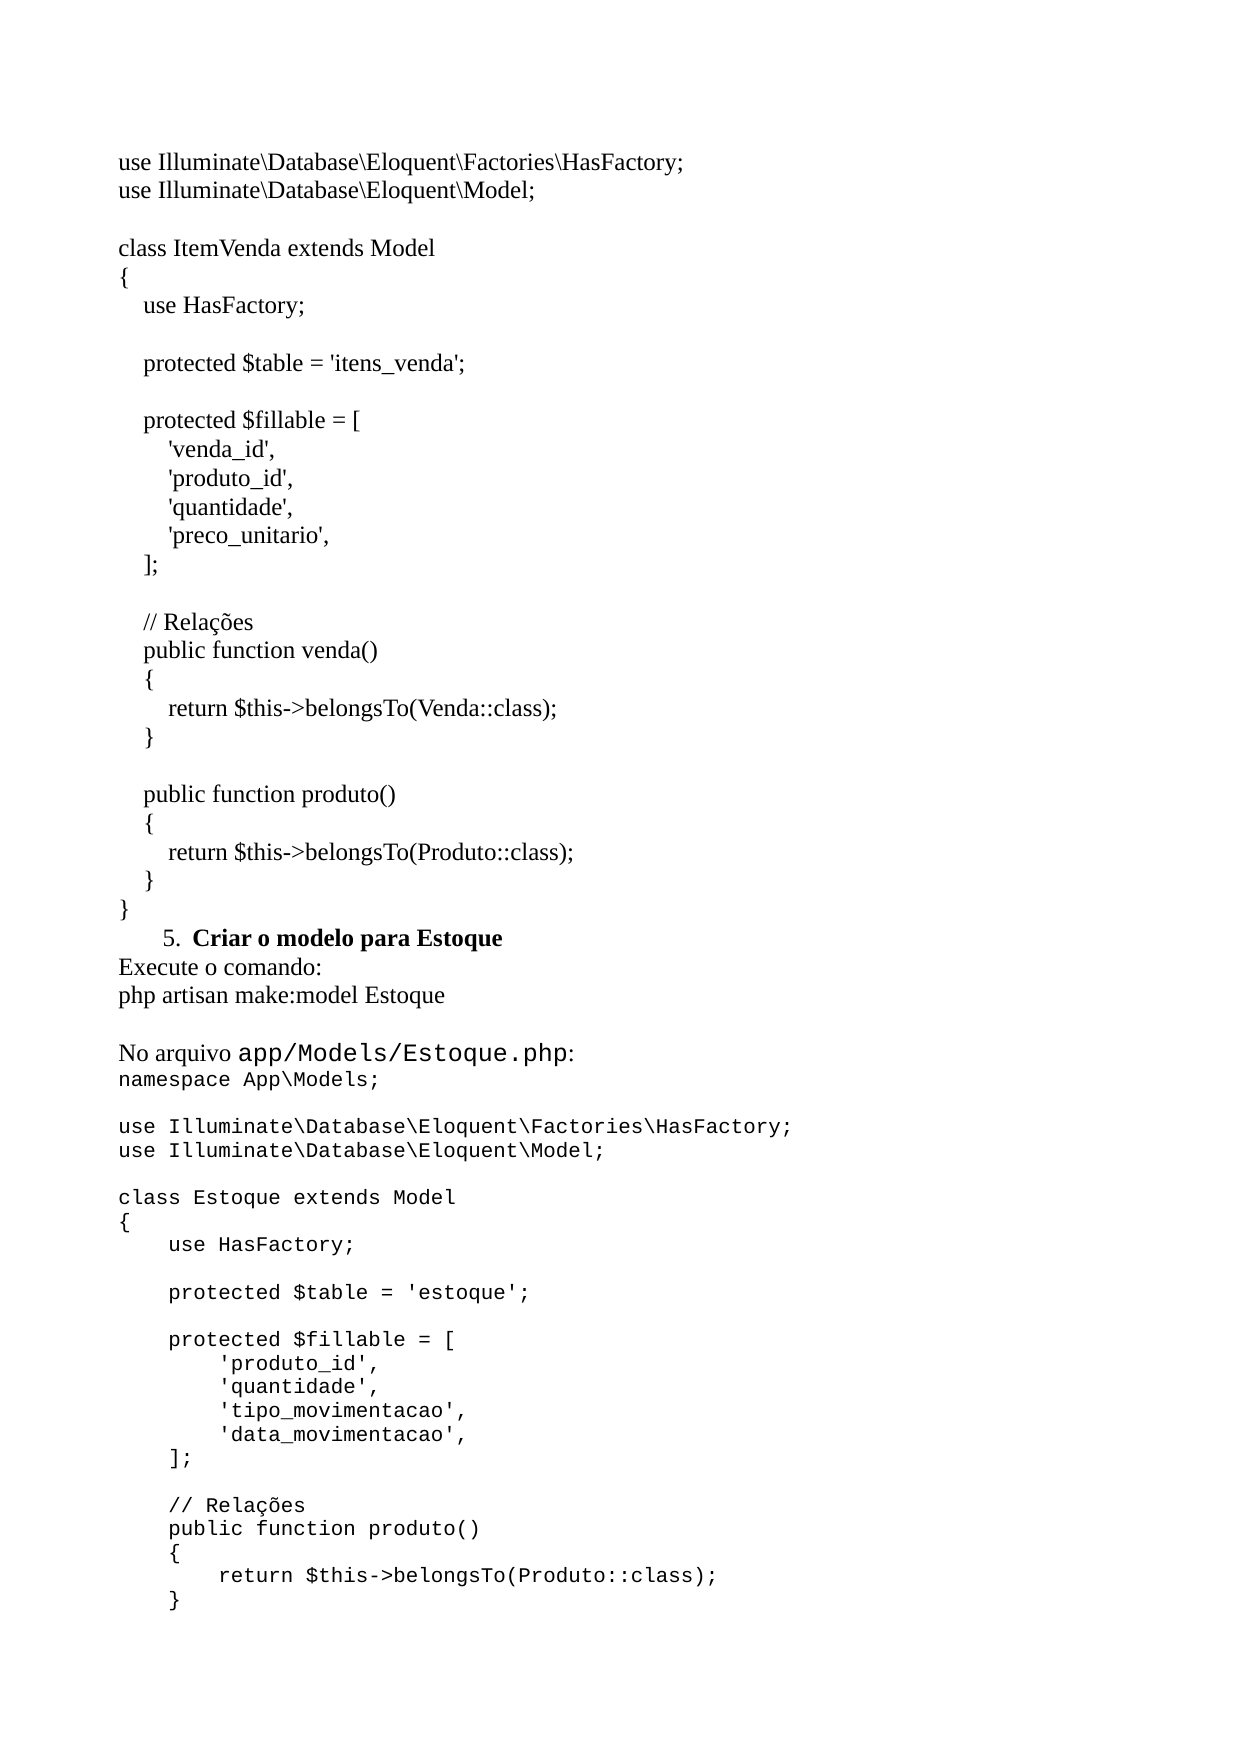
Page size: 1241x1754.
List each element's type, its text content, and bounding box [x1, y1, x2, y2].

text use Illuminate\Database\Eloquent\Factories\HasFactory; [118, 1116, 1122, 1140]
text 'preco_unitario', [118, 521, 1122, 549]
text } [118, 722, 1122, 751]
text return $this->belongsTo(Produto::class); [118, 1566, 1122, 1589]
text { [118, 808, 1122, 837]
text use Illuminate\Database\Eloquent\Model; [118, 1140, 1122, 1163]
text 'venda_id', [118, 434, 1122, 463]
text 'produto_id', [118, 1353, 1122, 1376]
list Criar o modelo para Estoque [162, 923, 1122, 952]
text 'quantidade', [118, 1376, 1122, 1400]
text { [118, 1542, 1122, 1566]
text No arquivo app/Models/Estoque.php: [118, 1038, 1122, 1069]
text use Illuminate\Database\Eloquent\Factories\HasFactory; [118, 147, 1122, 176]
text ]; [118, 1447, 1122, 1471]
text public function venda() [118, 636, 1122, 664]
text } [118, 866, 1122, 894]
text namespace App\Models; [118, 1069, 1122, 1093]
text } [118, 894, 1122, 923]
text use Illuminate\Database\Eloquent\Model; [118, 176, 1122, 204]
text 'tipo_movimentacao', [118, 1400, 1122, 1424]
text return $this->belongsTo(Venda::class); [118, 693, 1122, 722]
text public function produto() [118, 779, 1122, 808]
text ]; [118, 549, 1122, 578]
text 'quantidade', [118, 492, 1122, 521]
text // Relações [118, 1494, 1122, 1518]
text use HasFactory; [118, 291, 1122, 319]
text 'produto_id', [118, 463, 1122, 492]
text protected $fillable = [ [118, 1329, 1122, 1353]
text use HasFactory; [118, 1234, 1122, 1258]
text class Estoque extends Model [118, 1187, 1122, 1211]
text { [118, 262, 1122, 291]
text protected $table = 'estoque'; [118, 1282, 1122, 1305]
text } [118, 1589, 1122, 1613]
text class ItemVenda extends Model [118, 233, 1122, 262]
text { [118, 1211, 1122, 1234]
text return $this->belongsTo(Produto::class); [118, 837, 1122, 866]
text Execute o comando: [118, 952, 1122, 981]
text protected $fillable = [ [118, 406, 1122, 434]
text protected $table = 'itens_venda'; [118, 348, 1122, 377]
text { [118, 664, 1122, 693]
text 'data_movimentacao', [118, 1424, 1122, 1447]
text // Relações [118, 607, 1122, 636]
text public function produto() [118, 1518, 1122, 1542]
text php artisan make:model Estoque [118, 981, 1122, 1009]
